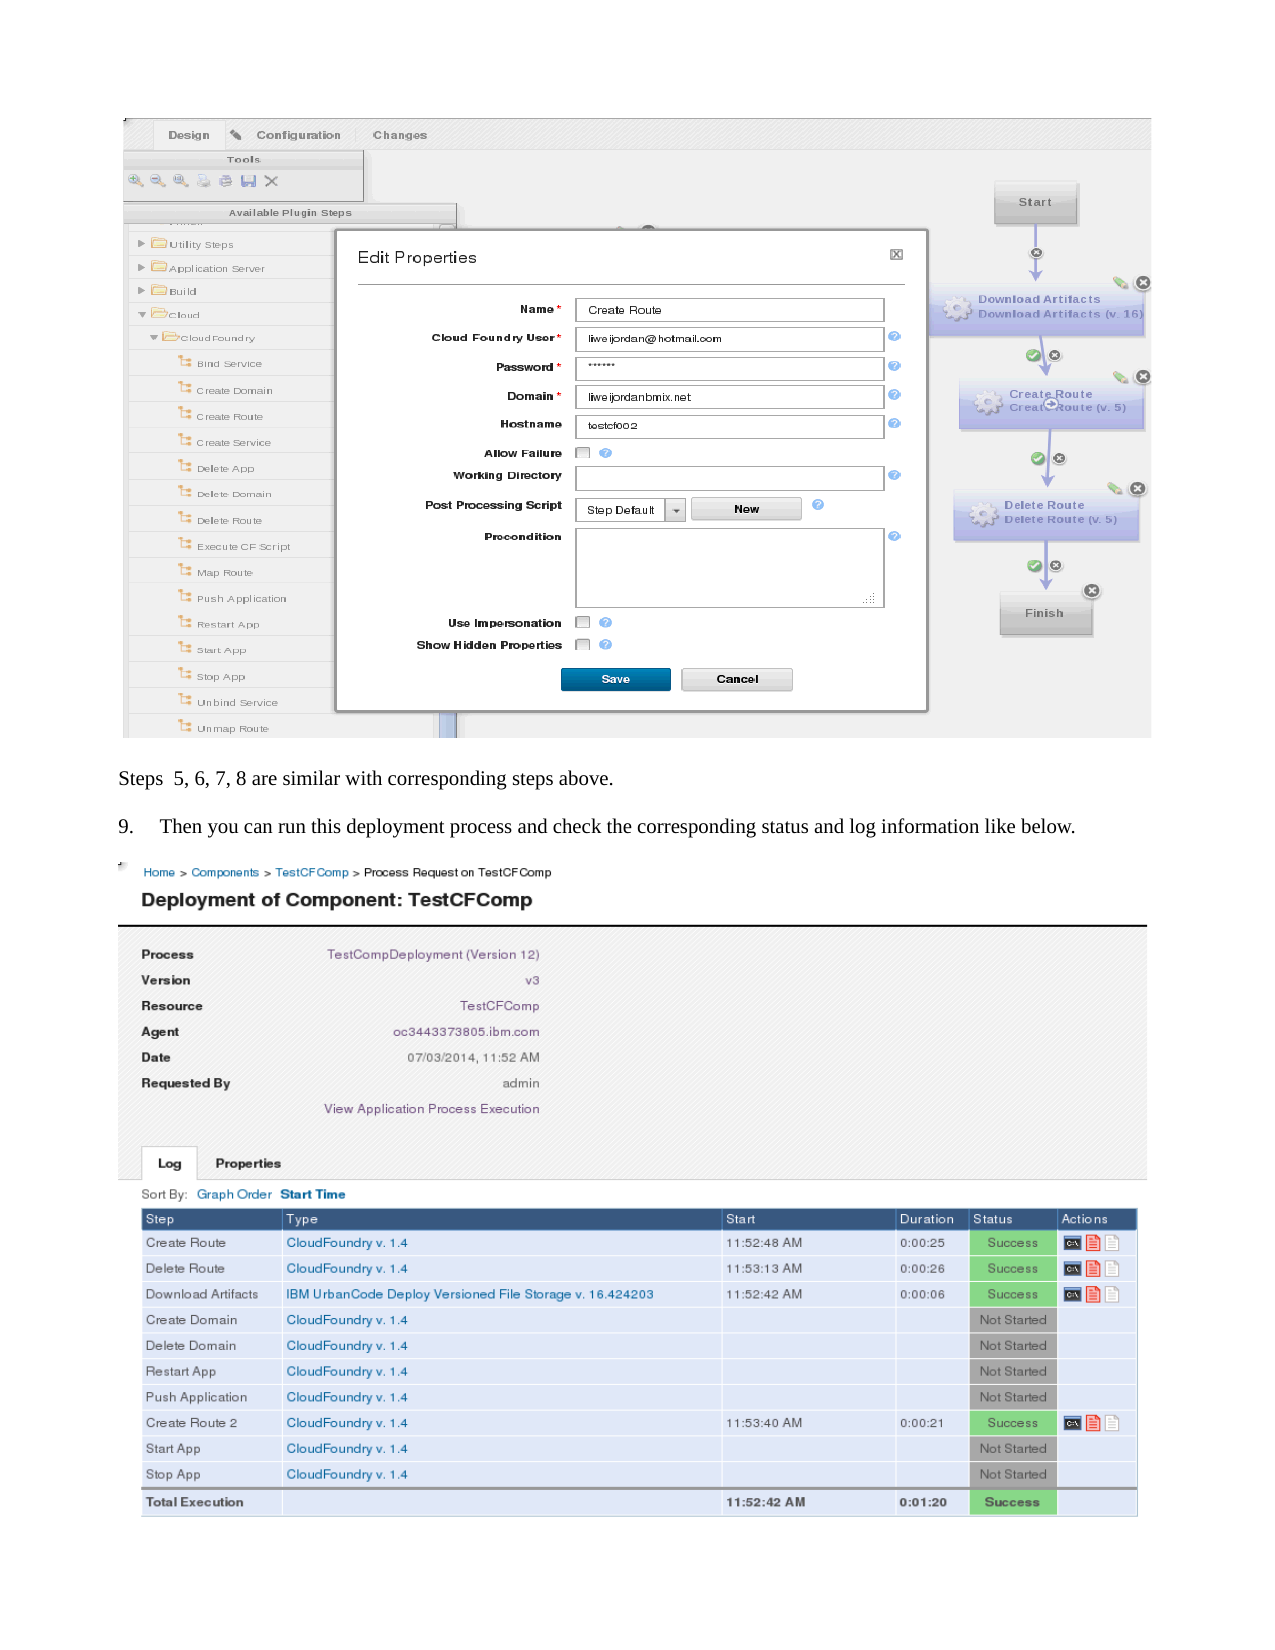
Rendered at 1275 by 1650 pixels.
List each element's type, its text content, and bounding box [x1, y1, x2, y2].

picture [123, 118, 1152, 738]
text Steps 5, 6, 7, 8 are similar with corresponding steps above. [118, 766, 1157, 790]
list 9. Then you can run this deployment process and check the corresponding status and log information like below. [118, 814, 1157, 838]
picture [118, 862, 1148, 1527]
